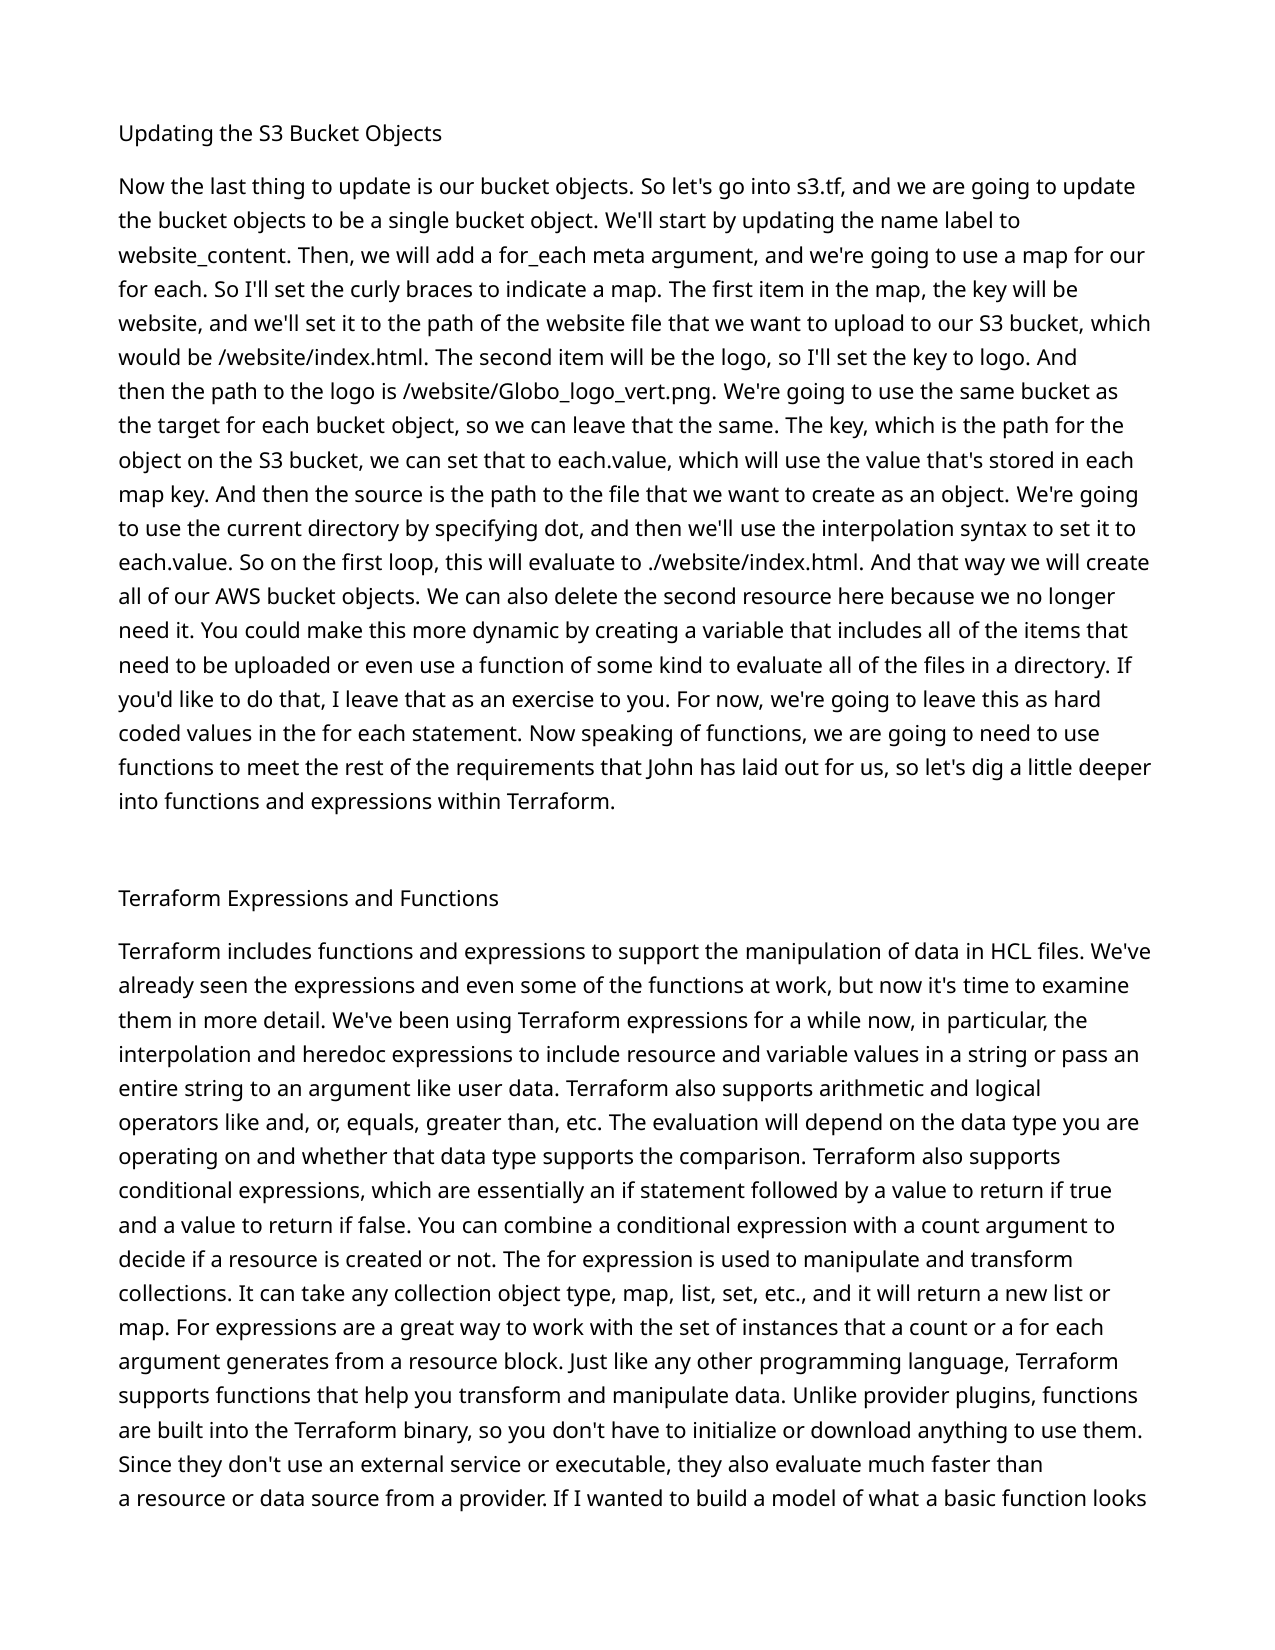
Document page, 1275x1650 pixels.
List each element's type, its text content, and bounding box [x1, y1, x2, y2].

text Now the last thing to update is our bucket objects. So let's go into s3.tf, and we are going to update the bucket objects to be a single bucket object. We'll start by updating the name label to website_content. Then, we will add a for_each meta argument, and we're going to use a map for our for each. So I'll set the curly braces to indicate a map. The first item in the map, the key will be website, and we'll set it to the path of the website file that we want to upload to our S3 bucket, which would be /website/index.html. The second item will be the logo, so I'll set the key to logo. And then the path to the logo is /website/Globo_logo_vert.png. We're going to use the same bucket as the target for each bucket object, so we can leave that the same. The key, which is the path for the object on the S3 bucket, we can set that to each.value, which will use the value that's stored in each map key. And then the source is the path to the file that we want to create as an object. We're going to use the current directory by specifying dot, and then we'll use the interpolation syntax to set it to each.value. So on the first loop, this will evaluate to ./website/index.html. And that way we will create all of our AWS bucket objects. We can also delete the second resource here because we no longer need it. You could make this more dynamic by creating a variable that includes all of the items that need to be uploaded or even use a function of some kind to evaluate all of the files in a directory. If you'd like to do that, I leave that as an exercise to you. For now, we're going to leave this as hard coded values in the for each statement. Now speaking of functions, we are going to need to use functions to meet the rest of the requirements that John has laid out for us, so let's dig a little deeper into functions and expressions within Terraform. [118, 171, 1157, 816]
subtitle Updating the S3 Bucket Objects [118, 118, 1157, 148]
subtitle Terraform Expressions and Functions [118, 883, 1157, 913]
text Terraform includes functions and expressions to support the manipulation of data in HCL files. We've already seen the expressions and even some of the functions at work, but now it's time to examine them in more detail. We've been using Terraform expressions for a while now, in particular, the interpolation and heredoc expressions to include resource and variable values in a string or pass an entire string to an argument like user data. Terraform also supports arithmetic and logical operators like and, or, equals, greater than, etc. The evaluation will depend on the data type you are operating on and whether that data type supports the comparison. Terraform also supports conditional expressions, which are essentially an if statement followed by a value to return if true and a value to return if false. You can combine a conditional expression with a count argument to decide if a resource is created or not. The for expression is used to manipulate and transform collections. It can take any collection object type, map, list, set, etc., and it will return a new list or map. For expressions are a great way to work with the set of instances that a count or a for each argument generates from a resource block. Just like any other programming language, Terraform supports functions that help you transform and manipulate data. Unlike provider plugins, functions are built into the Terraform binary, so you don't have to initialize or download anything to use them. Since they don't use an external service or executable, they also evaluate much faster than a resource or data source from a provider. If I wanted to build a model of what a basic function looks [118, 936, 1157, 1513]
